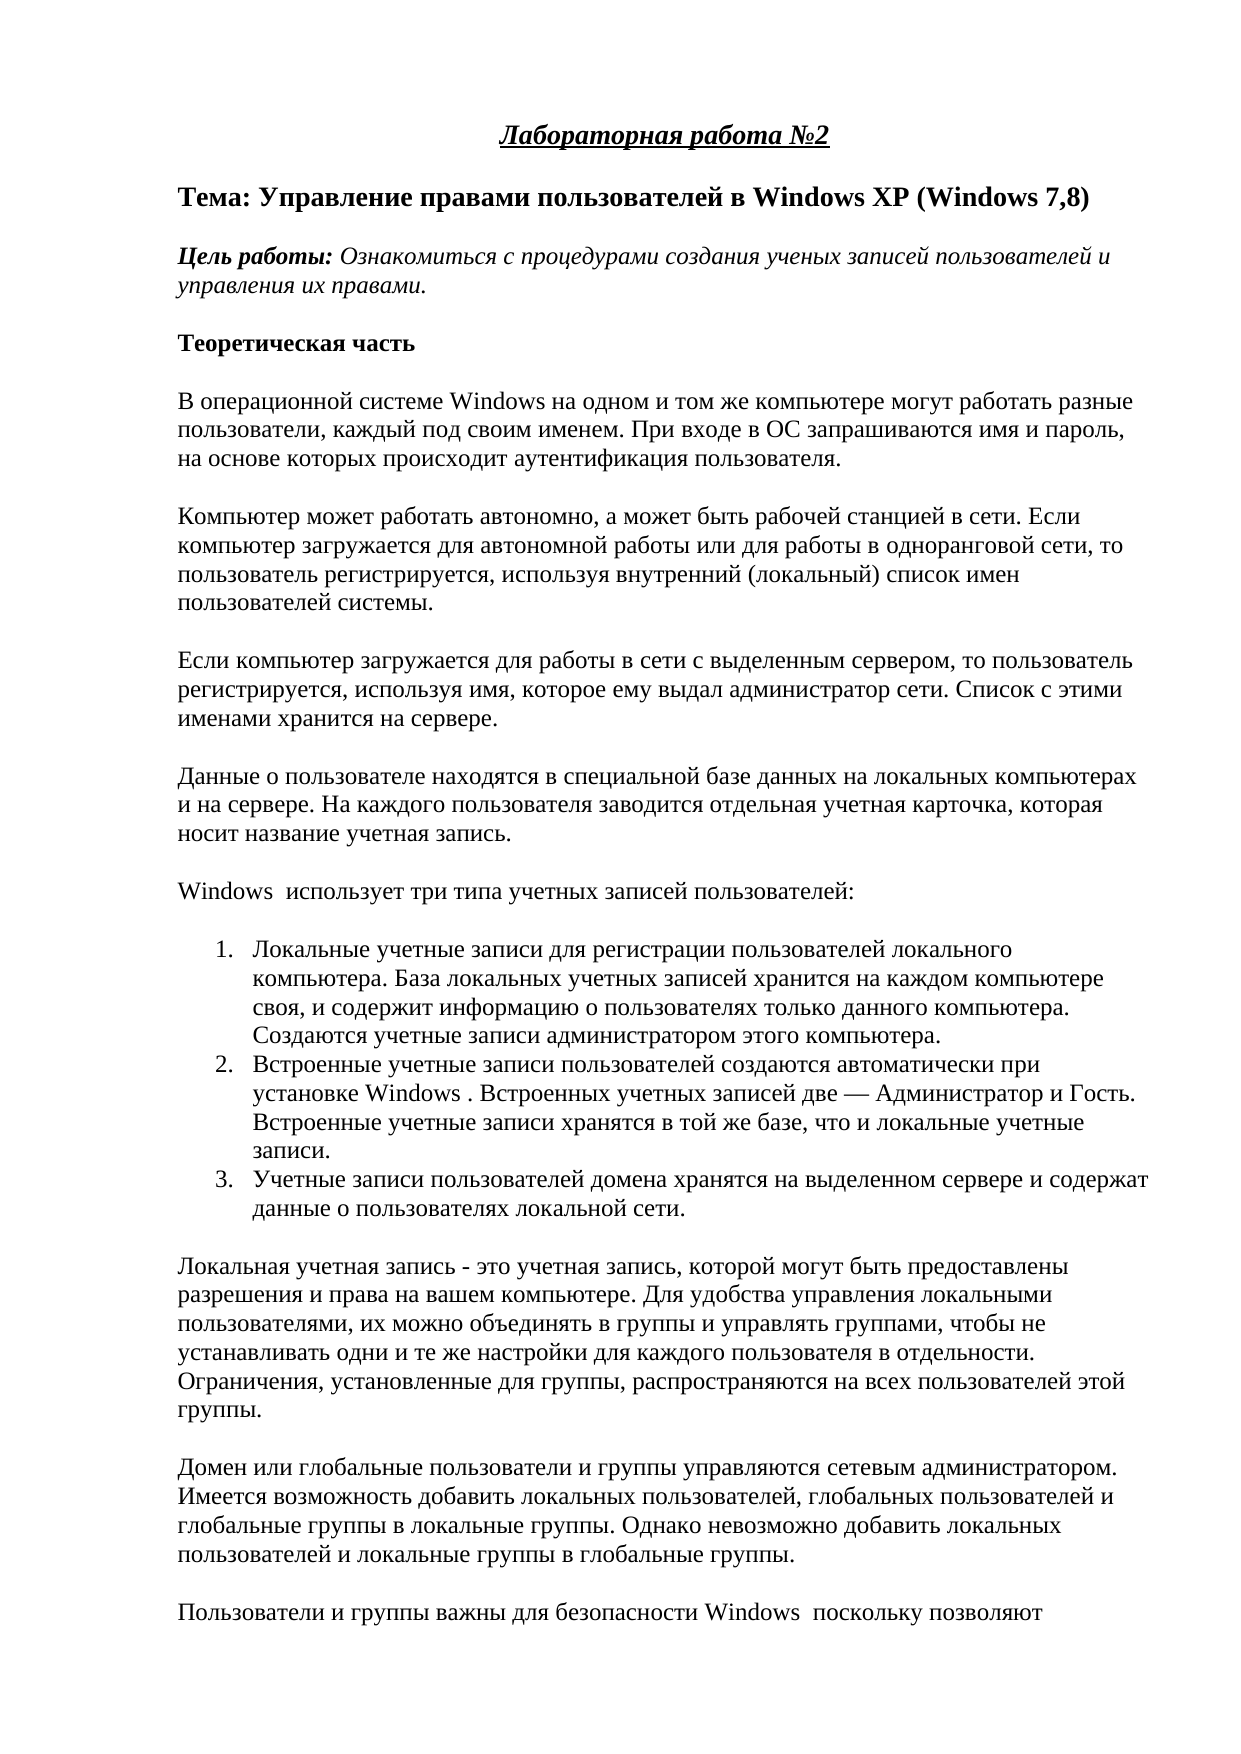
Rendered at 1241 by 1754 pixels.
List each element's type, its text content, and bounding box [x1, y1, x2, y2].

text Если компьютер загружается для работы в сети с выделенным сервером, то пользователь регистрируется, используя имя, которое ему выдал администратор сети. Список с этими именами хранится на сервере. [177, 645, 1152, 732]
text Компьютер может работать автономно, а может быть рабочей станцией в сети. Если компьютер загружается для автономной работы или для работы в одноранговой сети, то пользователь регистрируется, используя внутренний (локальный) список имен пользователей системы. [177, 501, 1152, 616]
text Цель работы: Ознакомиться с процедурами создания ученых записей пользователей и управления их правами. [177, 241, 1152, 299]
text Локальная учетная запись - это учетная запись, которой могут быть предоставлены разрешения и права на вашем компьютере. Для удобства управления локальными пользователями, их можно объединять в группы и управлять группами, чтобы не устанавливать одни и те же настройки для каждого пользователя в отдельности. Ограничения, установленные для группы, распространяются на всех пользователей этой группы. [177, 1251, 1152, 1423]
text Windows использует три типа учетных записей пользователей: [177, 876, 1152, 905]
list Учетные записи пользователей домена хранятся на выделенном сервере и содержат данные о пользователях локальной сети. [215, 1164, 1152, 1222]
text Данные о пользователе находятся в специальной базе данных на локальных компьютерах и на сервере. На каждого пользователя заводится отдельная учетная карточка, которая носит название учетная запись. [177, 761, 1152, 847]
list Встроенные учетные записи пользователей создаются автоматически при установке Windows . Встроенных учетных записей две — Администратор и Гость. Встроенные учетные записи хранятся в той же базе, что и локальные учетные записи. [215, 1049, 1152, 1164]
text Тема: Управление правами пользователей в Windows XP (Windows 7,8) [177, 180, 1152, 212]
text Лабораторная работа №2 [177, 118, 1152, 151]
text Пользователи и группы важны для безопасности Windows поскольку позволяют [177, 1597, 1152, 1625]
text Теоретическая часть [177, 328, 1152, 357]
text В операционной системе Windows на одном и том же компьютере могут работать разные пользователи, каждый под своим именем. При входе в ОС запрашиваются имя и пароль, на основе которых происходит аутентификация пользователя. [177, 386, 1152, 472]
list Локальные учетные записи для регистрации пользователей локального компьютера. База локальных учетных записей хранится на каждом компьютере своя, и содержит информацию о пользователях только данного компьютера. Создаются учетные записи администратором этого компьютера. [215, 934, 1152, 1049]
text Домен или глобальные пользователи и группы управляются сетевым администратором. Имеется возможность добавить локальных пользователей, глобальных пользователей и глобальные группы в локальные группы. Однако невозможно добавить локальных пользователей и локальные группы в глобальные группы. [177, 1452, 1152, 1567]
